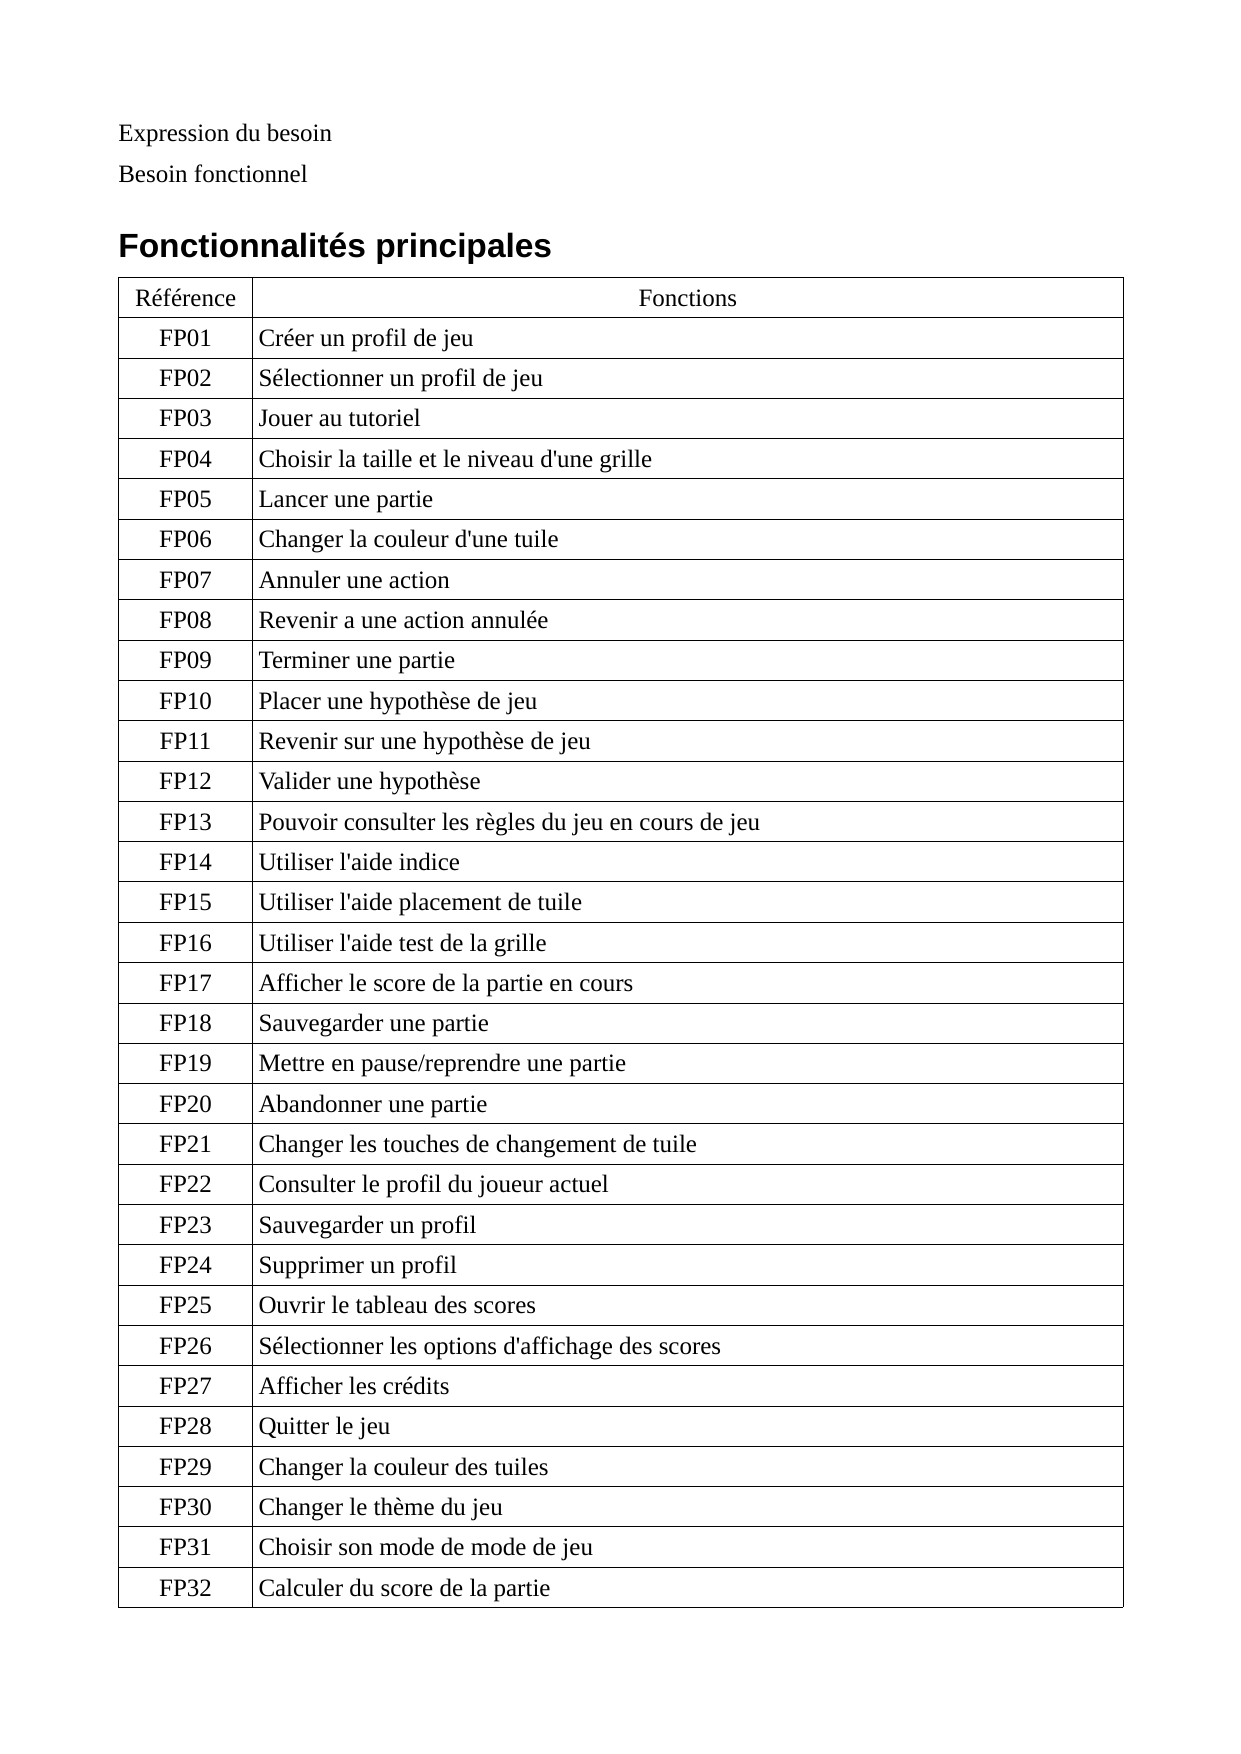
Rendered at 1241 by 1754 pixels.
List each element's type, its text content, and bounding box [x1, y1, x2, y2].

table_cell FP12 [119, 762, 252, 801]
table_header Fonctions [253, 278, 1123, 317]
table_cell Utiliser l'aide indice [253, 842, 1123, 881]
table_cell FP03 [119, 399, 252, 438]
table_cell FP10 [119, 681, 252, 720]
table_cell Utiliser l'aide placement de tuile [253, 882, 1123, 922]
table_cell FP23 [119, 1205, 252, 1244]
table_cell Sélectionner les options d'affichage des scores [253, 1326, 1123, 1365]
table_cell FP31 [119, 1527, 252, 1567]
table_cell FP26 [119, 1326, 252, 1365]
table_cell FP04 [119, 439, 252, 478]
table_cell FP18 [119, 1004, 252, 1043]
table_cell FP01 [119, 318, 252, 357]
table_cell Afficher le score de la partie en cours [253, 963, 1123, 1002]
table_cell FP29 [119, 1447, 252, 1486]
table_cell Utiliser l'aide test de la grille [253, 923, 1123, 962]
table_header Référence [119, 278, 252, 317]
table_cell FP02 [119, 359, 252, 398]
table_cell Sauvegarder un profil [253, 1205, 1123, 1244]
table_cell FP27 [119, 1366, 252, 1406]
table_cell FP14 [119, 842, 252, 881]
table_cell Annuler une action [253, 560, 1123, 599]
table_cell Changer les touches de changement de tuile [253, 1124, 1123, 1164]
table_cell FP24 [119, 1245, 252, 1284]
table_cell Placer une hypothèse de jeu [253, 681, 1123, 720]
table_cell Changer la couleur d'une tuile [253, 520, 1123, 559]
table_cell Afficher les crédits [253, 1366, 1123, 1406]
table_cell Ouvrir le tableau des scores [253, 1286, 1123, 1325]
table_cell Lancer une partie [253, 479, 1123, 519]
table_cell Pouvoir consulter les règles du jeu en cours de jeu [253, 802, 1123, 841]
subtitle Fonctionnalités principales [118, 226, 1122, 264]
table_cell Changer le thème du jeu [253, 1487, 1123, 1526]
table_cell Sauvegarder une partie [253, 1004, 1123, 1043]
table_cell Abandonner une partie [253, 1084, 1123, 1123]
table_cell Créer un profil de jeu [253, 318, 1123, 357]
table_cell FP07 [119, 560, 252, 599]
table_cell FP17 [119, 963, 252, 1002]
table_cell FP06 [119, 520, 252, 559]
text Besoin fonctionnel [118, 159, 1122, 188]
table_cell Sélectionner un profil de jeu [253, 359, 1123, 398]
table_cell Jouer au tutoriel [253, 399, 1123, 438]
text Expression du besoin [118, 118, 1122, 147]
table_cell FP32 [119, 1568, 252, 1607]
table_cell FP20 [119, 1084, 252, 1123]
table_cell Revenir sur une hypothèse de jeu [253, 721, 1123, 761]
table_cell FP08 [119, 600, 252, 639]
table_cell FP25 [119, 1286, 252, 1325]
table_cell Choisir son mode de mode de jeu [253, 1527, 1123, 1567]
table_cell FP16 [119, 923, 252, 962]
table_cell Choisir la taille et le niveau d'une grille [253, 439, 1123, 478]
table_cell FP09 [119, 641, 252, 680]
table_cell FP11 [119, 721, 252, 761]
table_cell Supprimer un profil [253, 1245, 1123, 1284]
table_cell Quitter le jeu [253, 1407, 1123, 1446]
table_cell FP28 [119, 1407, 252, 1446]
table_cell Changer la couleur des tuiles [253, 1447, 1123, 1486]
table_cell Consulter le profil du joueur actuel [253, 1165, 1123, 1204]
table_cell Revenir a une action annulée [253, 600, 1123, 639]
table_cell Valider une hypothèse [253, 762, 1123, 801]
table_cell FP21 [119, 1124, 252, 1164]
table_cell FP19 [119, 1044, 252, 1083]
table_cell FP15 [119, 882, 252, 922]
table_cell Terminer une partie [253, 641, 1123, 680]
table_cell FP22 [119, 1165, 252, 1204]
table_cell Calculer du score de la partie [253, 1568, 1123, 1607]
table_cell FP05 [119, 479, 252, 519]
table_cell FP13 [119, 802, 252, 841]
table_cell FP30 [119, 1487, 252, 1526]
table_cell Mettre en pause/reprendre une partie [253, 1044, 1123, 1083]
